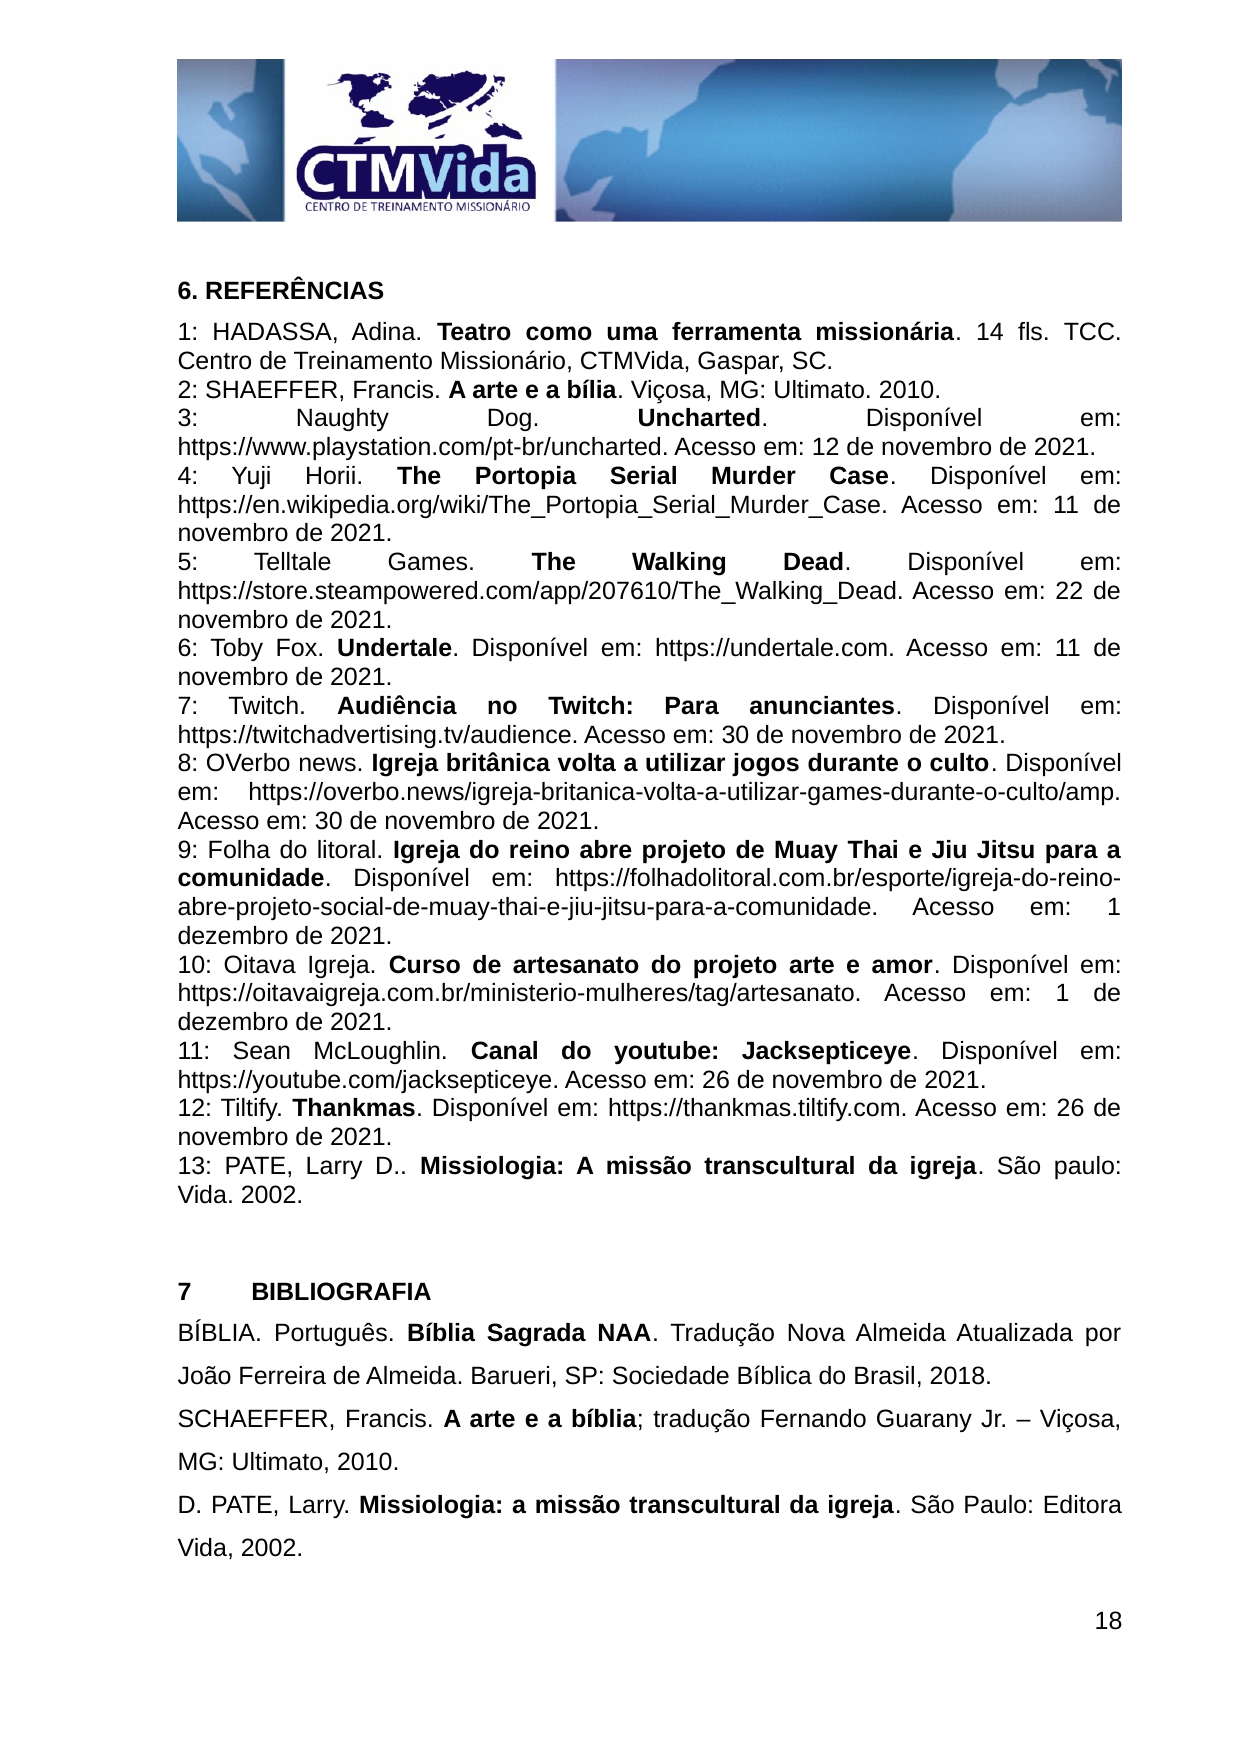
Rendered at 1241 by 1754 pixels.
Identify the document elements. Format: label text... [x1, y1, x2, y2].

text 10: Oitava Igreja. Curso de artesanato do projeto arte e amor. Disponível em: https://oitavaigreja.com.br/ministerio-mulheres/tag/artesanato. Acesso em: 1 de dezembro de 2021. [177, 950, 1122, 1036]
text 9: Folha do litoral. Igreja do reino abre projeto de Muay Thai e Jiu Jitsu para a comunidade. Disponível em: https://folhadolitoral.com.br/esporte/igreja-do-reino-abre-projeto-social-de-muay-thai-e-jiu-jitsu-para-a-comunidade. Acesso em: 1 dezembro de 2021. [177, 835, 1122, 950]
subtitle 6. Referências [177, 276, 1122, 305]
text SCHAEFFER, Francis. A arte e a bíblia; tradução Fernando Guarany Jr. – Viçosa, MG: Ultimato, 2010. [177, 1404, 1122, 1476]
text 8: OVerbo news. Igreja britânica volta a utilizar jogos durante o culto. Disponível em: https://overbo.news/igreja-britanica-volta-a-utilizar-games-durante-o-culto/amp. Acesso em: 30 de novembro de 2021. [177, 748, 1122, 835]
text BÍBLIA. Português. Bíblia Sagrada NAA. Tradução Nova Almeida Atualizada por João Ferreira de Almeida. Barueri, SP: Sociedade Bíblica do Brasil, 2018. [177, 1318, 1122, 1390]
text 6: Toby Fox. Undertale. Disponível em: https://undertale.com. Acesso em: 11 de novembro de 2021. [177, 633, 1122, 691]
text D. PATE, Larry. Missiologia: a missão transcultural da igreja. São Paulo: Editora Vida, 2002. [177, 1490, 1122, 1562]
text 12: Tiltify. Thankmas. Disponível em: https://thankmas.tiltify.com. Acesso em: 26 de novembro de 2021. [177, 1093, 1122, 1151]
subtitle 7 Bibliografia [177, 1277, 1122, 1305]
text 13: PATE, Larry D.. Missiologia: A missão transcultural da igreja. São paulo: Vida. 2002. [177, 1151, 1122, 1208]
text 3: Naughty Dog. Uncharted. Disponível em: https://www.playstation.com/pt-br/uncharted. Acesso em: 12 de novembro de 2021. [177, 403, 1122, 461]
text 5: Telltale Games. The Walking Dead. Disponível em: https://store.steampowered.com/app/207610/The_Walking_Dead. Acesso em: 22 de novembro de 2021. [177, 547, 1122, 633]
text 4: Yuji Horii. The Portopia Serial Murder Case. Disponível em: https://en.wikipedia.org/wiki/The_Portopia_Serial_Murder_Case. Acesso em: 11 de novembro de 2021. [177, 461, 1122, 547]
text 1: HADASSA, Adina. Teatro como uma ferramenta missionária. 14 fls. TCC. Centro de Treinamento Missionário, CTMVida, Gaspar, SC. [177, 317, 1122, 375]
text 2: SHAEFFER, Francis. A arte e a bília. Viçosa, MG: Ultimato. 2010. [177, 375, 1122, 403]
text 7: Twitch. Audiência no Twitch: Para anunciantes. Disponível em: https://twitchadvertising.tv/audience. Acesso em: 30 de novembro de 2021. [177, 691, 1122, 748]
text 11: Sean McLoughlin. Canal do youtube: Jacksepticeye. Disponível em: https://youtube.com/jacksepticeye. Acesso em: 26 de novembro de 2021. [177, 1036, 1122, 1093]
picture [177, 59, 1122, 222]
